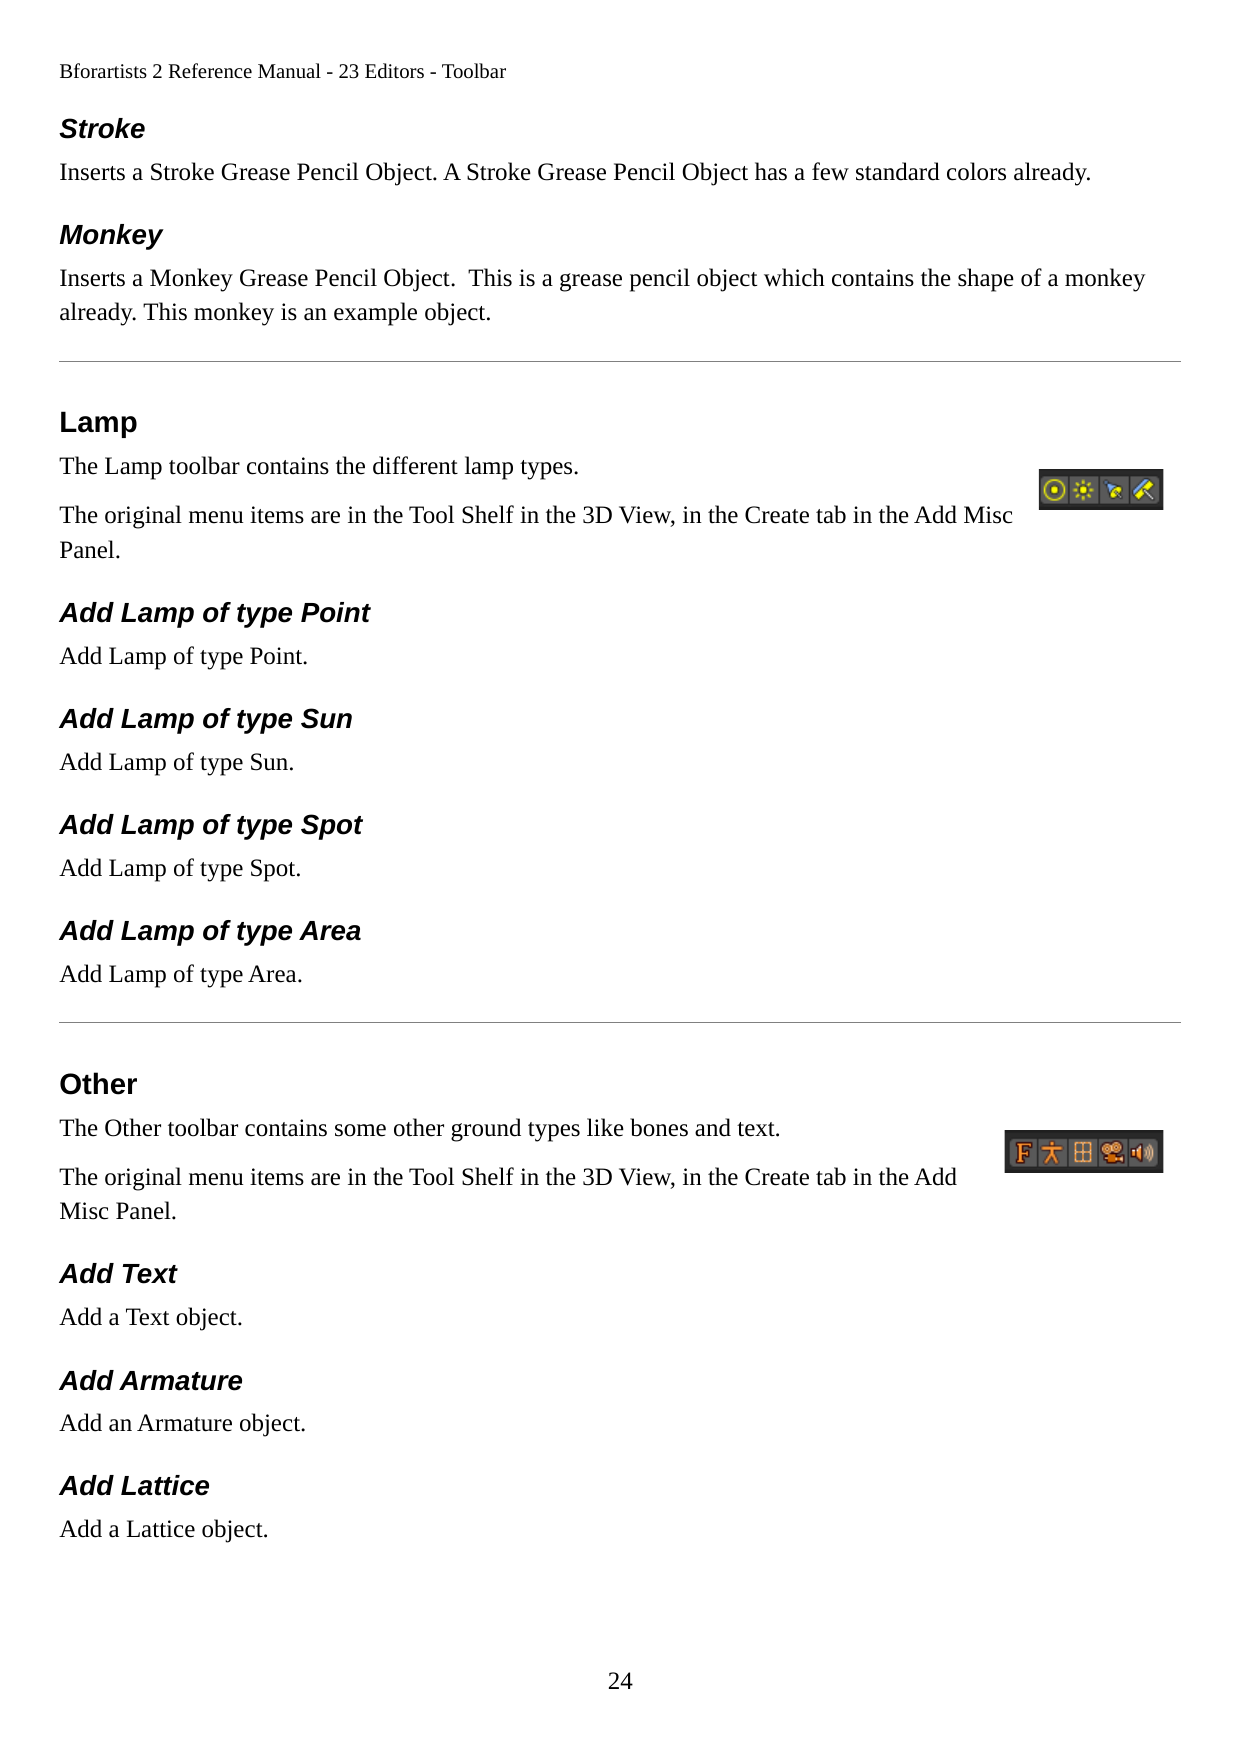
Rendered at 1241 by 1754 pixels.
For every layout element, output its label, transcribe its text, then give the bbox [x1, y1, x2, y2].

text Add Lamp of type Sun. [59, 747, 1181, 776]
text Inserts a Stroke Grease Pencil Object. A Stroke Grease Pencil Object has a few standard colors already. [59, 157, 1181, 186]
text The original menu items are in the Tool Shelf in the 3D View, in the Create tab in the Add Misc Panel. [59, 501, 1181, 564]
subtitle Add Lattice [59, 1470, 1181, 1502]
subtitle Add Lamp of type Spot [59, 808, 1181, 840]
subtitle Stroke [59, 113, 1181, 144]
text Add a Text object. [59, 1302, 1181, 1331]
subtitle Add Text [59, 1258, 1181, 1290]
text Inserts a Monkey Grease Pencil Object. This is a grease pencil object which contains the shape of a monkey already. This monkey is an example object. [59, 263, 1181, 326]
text The original menu items are in the Tool Shelf in the 3D View, in the Create tab in the Add Misc Panel. [59, 1162, 1181, 1225]
picture [1038, 469, 1164, 510]
subtitle Add Lamp of type Area [59, 914, 1181, 946]
picture [1004, 1130, 1164, 1173]
text Add Lamp of type Area. [59, 959, 1181, 987]
subtitle Monkey [59, 218, 1181, 250]
text Add an Armature object. [59, 1408, 1181, 1437]
subtitle Add Armature [59, 1364, 1181, 1396]
subtitle Other [59, 1067, 1181, 1100]
text Add Lamp of type Spot. [59, 853, 1181, 882]
text Add Lamp of type Point. [59, 641, 1181, 670]
text The Lamp toolbar contains the different lamp types. [59, 451, 1181, 480]
text The Other toolbar contains some other ground types like bones and text. [59, 1113, 1181, 1142]
subtitle Lamp [59, 405, 1181, 439]
text Add a Lattice object. [59, 1514, 1181, 1543]
subtitle Add Lamp of type Point [59, 597, 1181, 628]
subtitle Add Lamp of type Sun [59, 702, 1181, 734]
